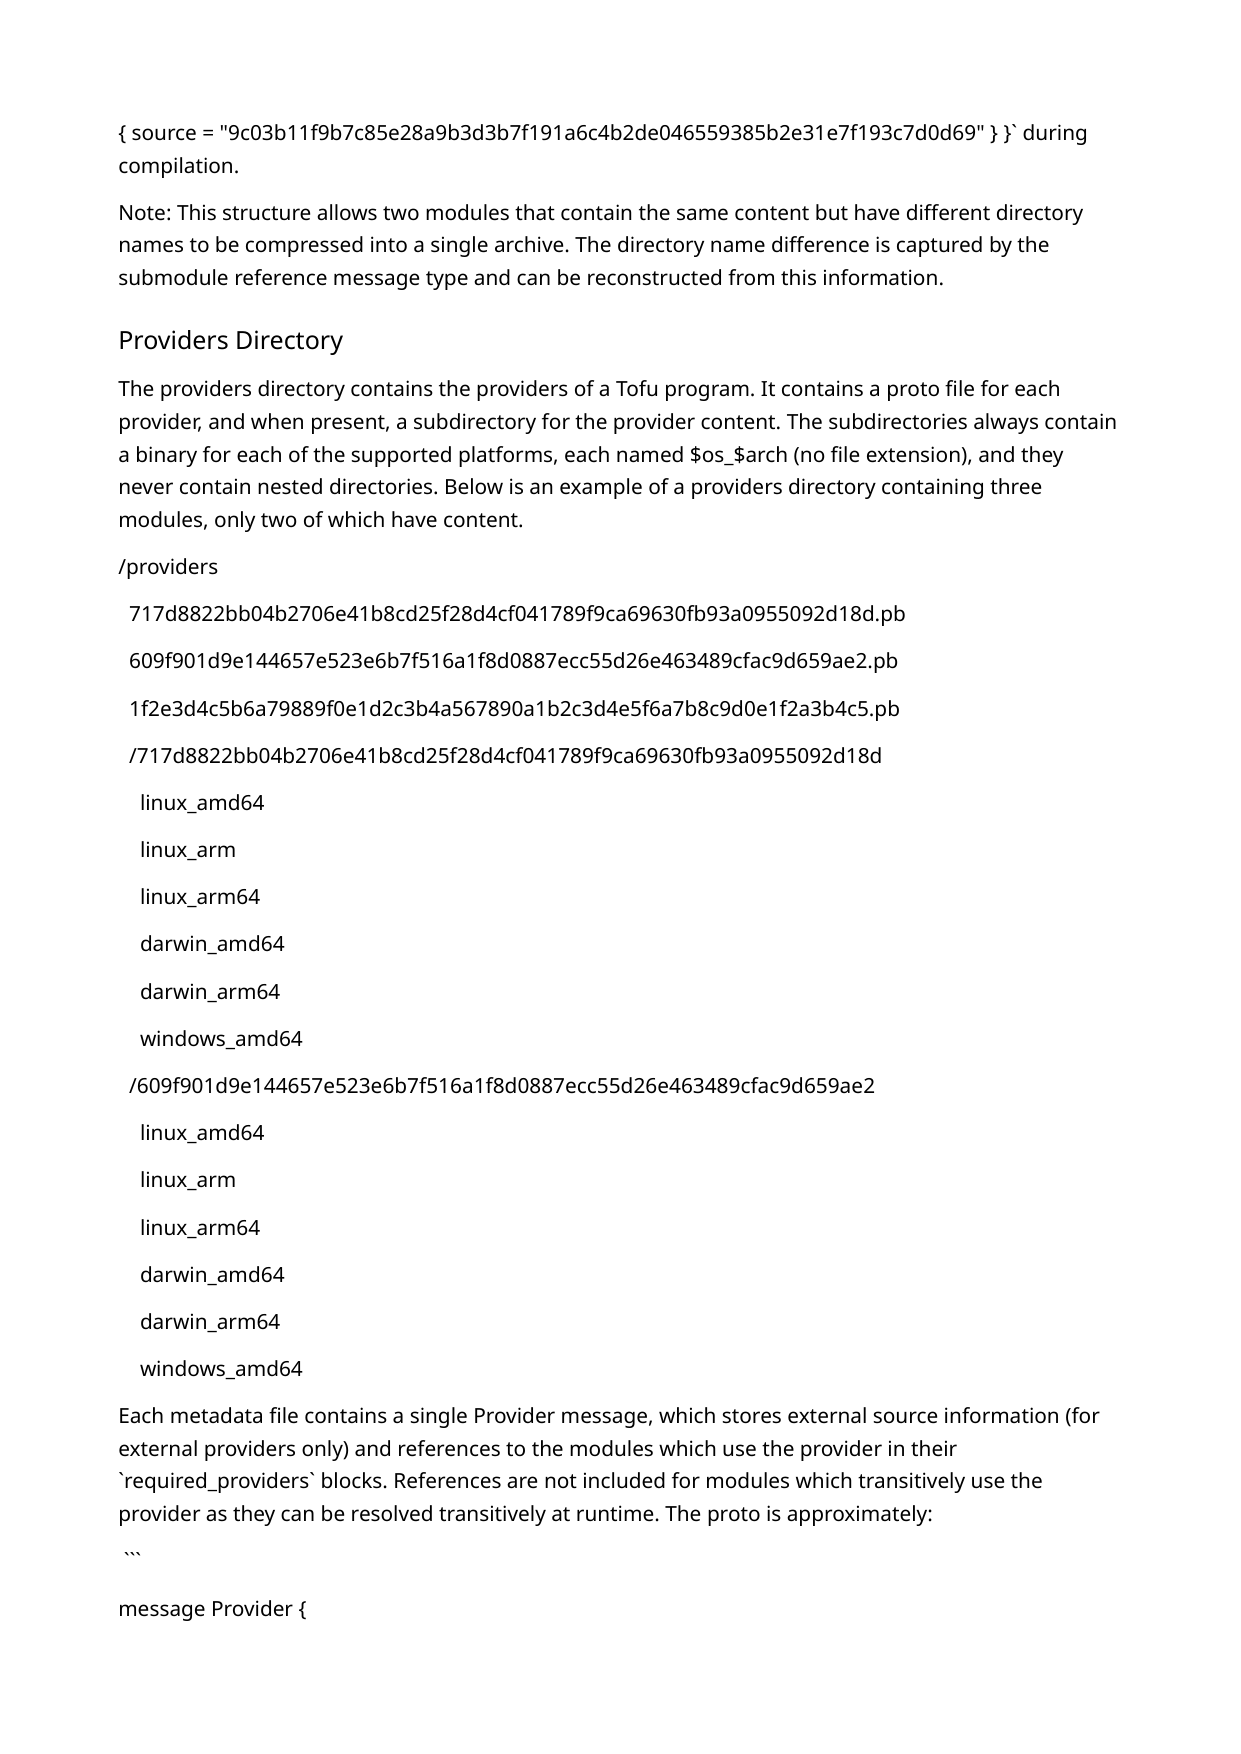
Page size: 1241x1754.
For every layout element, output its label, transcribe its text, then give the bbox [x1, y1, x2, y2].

text linux_arm [118, 835, 1122, 864]
text Note: This structure allows two modules that contain the same content but have different directory names to be compressed into a single archive. The directory name difference is captured by the submodule reference message type and can be reconstructed from this information. [118, 198, 1122, 292]
text windows_amd64 [118, 1024, 1122, 1052]
text 717d8822bb04b2706e41b8cd25f28d4cf041789f9ca69630fb93a0955092d18d.pb [118, 599, 1122, 628]
text darwin_amd64 [118, 1260, 1122, 1288]
subtitle Providers Directory [118, 323, 1122, 357]
text darwin_amd64 [118, 929, 1122, 958]
text linux_arm64 [118, 882, 1122, 911]
text { source = "9c03b11f9b7c85e28a9b3d3b7f191a6c4b2de046559385b2e31e7f193c7d0d69" } }` during compilation. [118, 118, 1122, 179]
text 1f2e3d4c5b6a79889f0e1d2c3b4a567890a1b2c3d4e5f6a7b8c9d0e1f2a3b4c5.pb [118, 694, 1122, 722]
text linux_amd64 [118, 1118, 1122, 1147]
text linux_amd64 [118, 788, 1122, 816]
text /609f901d9e144657e523e6b7f516a1f8d0887ecc55d26e463489cfac9d659ae2 [118, 1071, 1122, 1099]
text /717d8822bb04b2706e41b8cd25f28d4cf041789f9ca69630fb93a0955092d18d [118, 741, 1122, 769]
text ``` [118, 1546, 1122, 1575]
text windows_amd64 [118, 1354, 1122, 1383]
text message Provider { [118, 1594, 1122, 1622]
text linux_arm [118, 1166, 1122, 1194]
text darwin_arm64 [118, 1307, 1122, 1336]
text /providers [118, 552, 1122, 581]
text The providers directory contains the providers of a Tofu program. It contains a proto file for each provider, and when present, a subdirectory for the provider content. The subdirectories always contain a binary for each of the supported platforms, each named $os_$arch (no file extension), and they never contain nested directories. Below is an example of a providers directory containing three modules, only two of which have content. [118, 374, 1122, 533]
text 609f901d9e144657e523e6b7f516a1f8d0887ecc55d26e463489cfac9d659ae2.pb [118, 646, 1122, 675]
text Each metadata file contains a single Provider message, which stores external source information (for external providers only) and references to the modules which use the provider in their `required_providers` blocks. References are not included for modules which transitively use the provider as they can be resolved transitively at runtime. The proto is approximately: [118, 1401, 1122, 1528]
text darwin_arm64 [118, 977, 1122, 1005]
text linux_arm64 [118, 1213, 1122, 1241]
